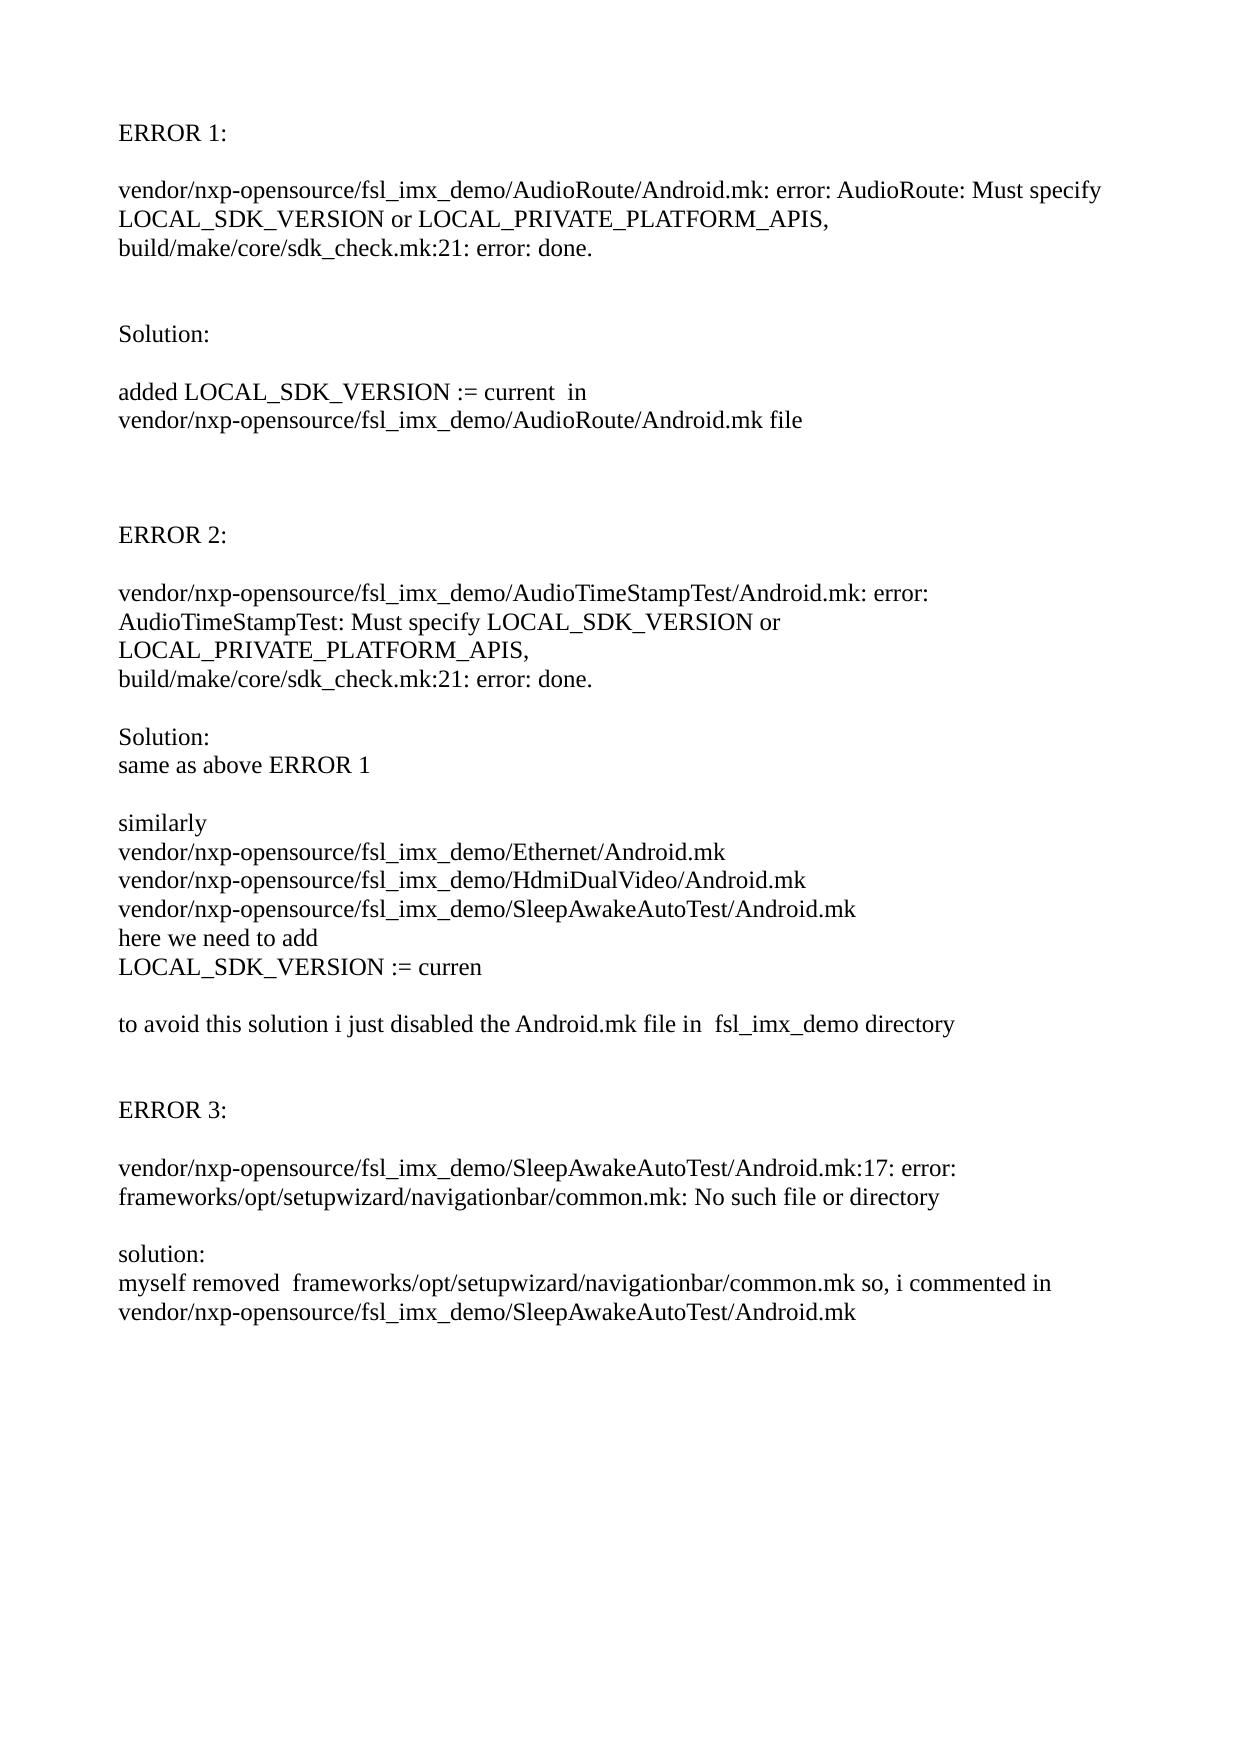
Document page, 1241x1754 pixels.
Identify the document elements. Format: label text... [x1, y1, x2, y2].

text solution: [118, 1239, 1122, 1268]
text vendor/nxp-opensource/fsl_imx_demo/SleepAwakeAutoTest/Android.mk [118, 1297, 1122, 1326]
text same as above ERROR 1 [118, 751, 1122, 779]
text added LOCAL_SDK_VERSION := current in vendor/nxp-opensource/fsl_imx_demo/AudioRoute/Android.mk file [118, 377, 1122, 434]
text vendor/nxp-opensource/fsl_imx_demo/SleepAwakeAutoTest/Android.mk:17: error: frameworks/opt/setupwizard/navigationbar/common.mk: No such file or directory [118, 1153, 1122, 1211]
text vendor/nxp-opensource/fsl_imx_demo/AudioTimeStampTest/Android.mk: error: AudioTimeStampTest: Must specify LOCAL_SDK_VERSION or LOCAL_PRIVATE_PLATFORM_APIS, [118, 578, 1122, 664]
text build/make/core/sdk_check.mk:21: error: done. [118, 664, 1122, 693]
text vendor/nxp-opensource/fsl_imx_demo/Ethernet/Android.mk [118, 837, 1122, 866]
text vendor/nxp-opensource/fsl_imx_demo/SleepAwakeAutoTest/Android.mk [118, 894, 1122, 923]
text vendor/nxp-opensource/fsl_imx_demo/AudioRoute/Android.mk: error: AudioRoute: Must specify LOCAL_SDK_VERSION or LOCAL_PRIVATE_PLATFORM_APIS, [118, 176, 1122, 233]
text here we need to add [118, 923, 1122, 952]
text to avoid this solution i just disabled the Android.mk file in fsl_imx_demo directory [118, 1009, 1122, 1038]
text LOCAL_SDK_VERSION := curren [118, 952, 1122, 981]
text myself removed frameworks/opt/setupwizard/navigationbar/common.mk so, i commented in [118, 1268, 1122, 1297]
text ERROR 1: [118, 118, 1122, 147]
text ERROR 2: [118, 521, 1122, 549]
text Solution: [118, 319, 1122, 348]
text build/make/core/sdk_check.mk:21: error: done. [118, 233, 1122, 262]
text similarly [118, 808, 1122, 837]
text Solution: [118, 722, 1122, 751]
text ERROR 3: [118, 1096, 1122, 1124]
text vendor/nxp-opensource/fsl_imx_demo/HdmiDualVideo/Android.mk [118, 866, 1122, 894]
